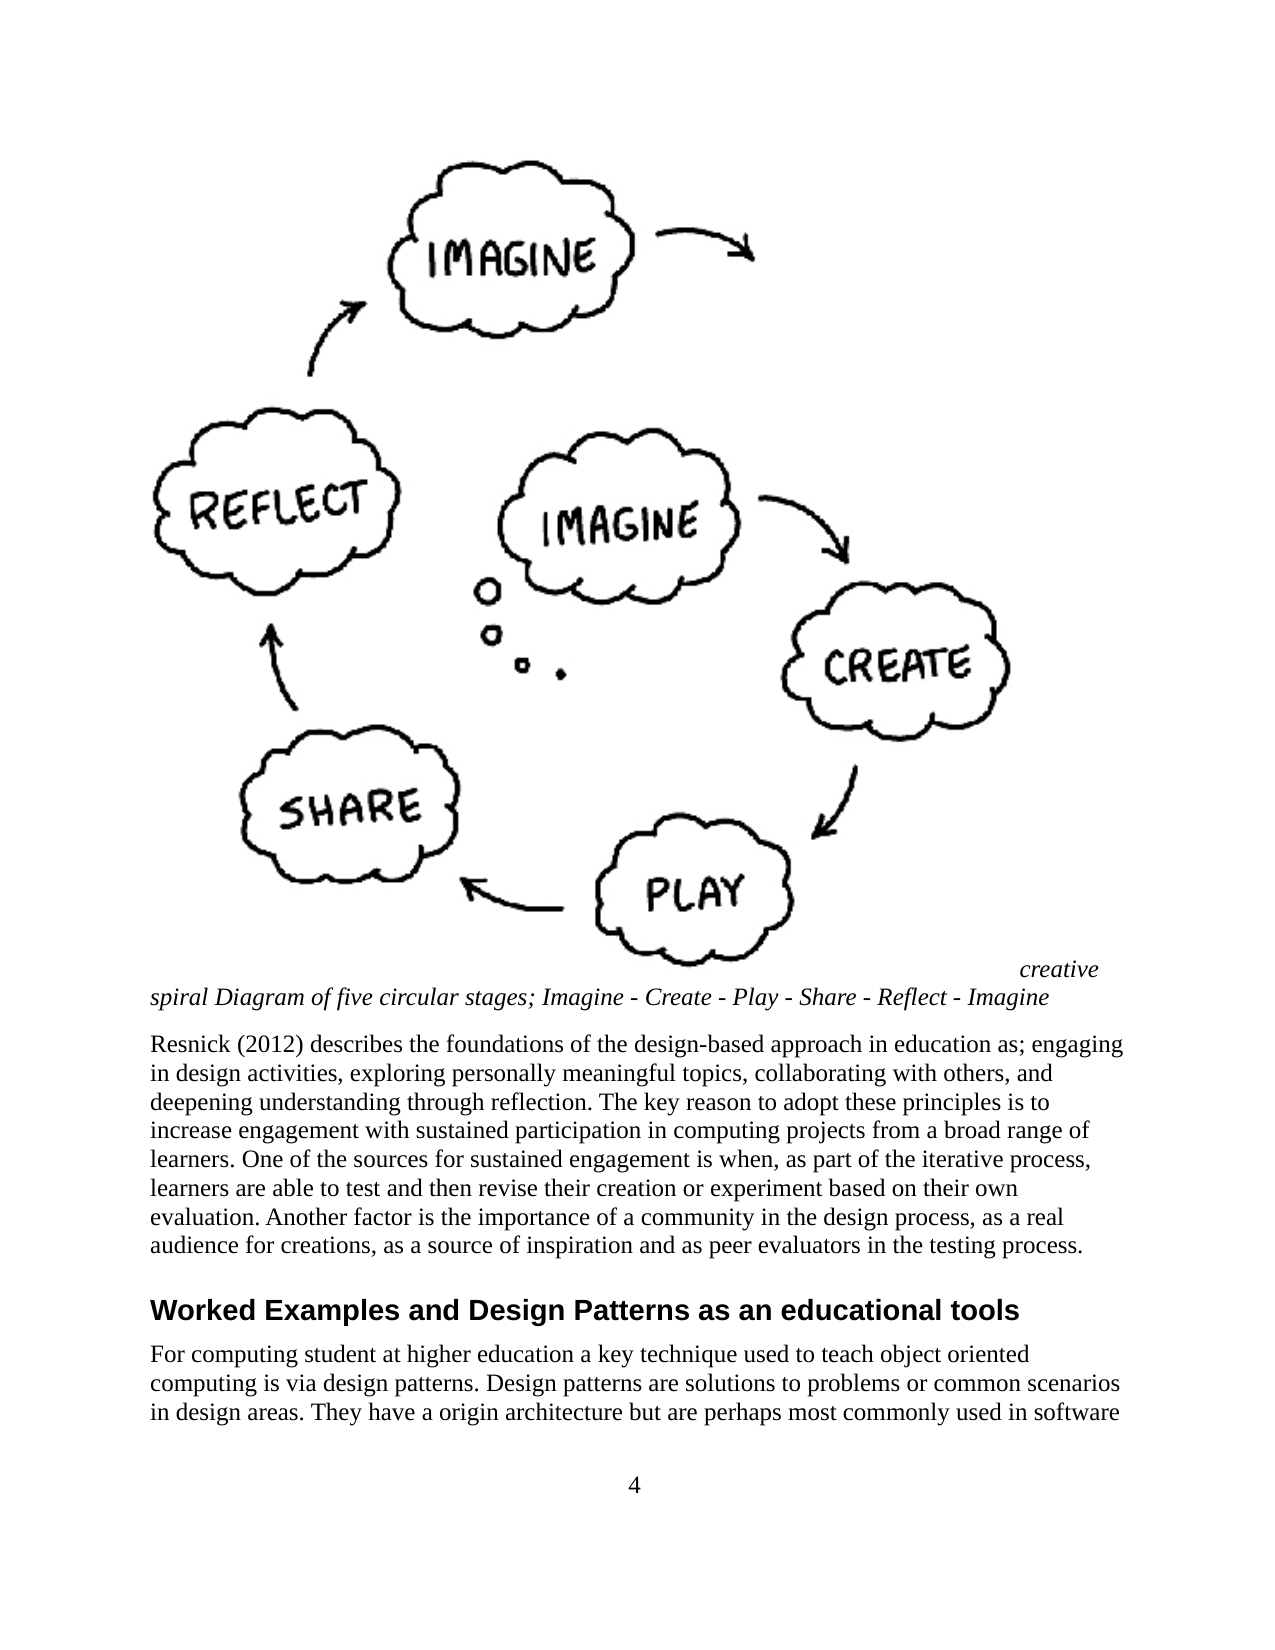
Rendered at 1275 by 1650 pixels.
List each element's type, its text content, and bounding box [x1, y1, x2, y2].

text For computing student at higher education a key technique used to teach object oriented computing is via design patterns. Design patterns are solutions to problems or common scenarios in design areas. They have a origin architecture but are perhaps most commonly used in software [150, 1339, 1125, 1425]
subtitle Worked Examples and Design Patterns as an educational tools [150, 1293, 1125, 1327]
text creative spiral Diagram of five circular stages; Imagine - Create - Play - Share - Reflect - Imagine [150, 150, 1125, 1011]
text Resnick (2012) describes the foundations of the design-based approach in education as; engaging in design activities, exploring personally meaningful topics, collaborating with others, and deepening understanding through reflection. The key reason to adopt these principles is to increase engagement with sustained participation in computing projects from a broad range of learners. One of the sources for sustained engagement is when, as part of the iterative process, learners are able to test and then revise their creation or experiment based on their own evaluation. Another factor is the importance of a community in the design process, as a real audience for creations, as a source of inspiration and as peer evaluators in the testing process. [150, 1029, 1125, 1259]
picture [150, 150, 1013, 977]
